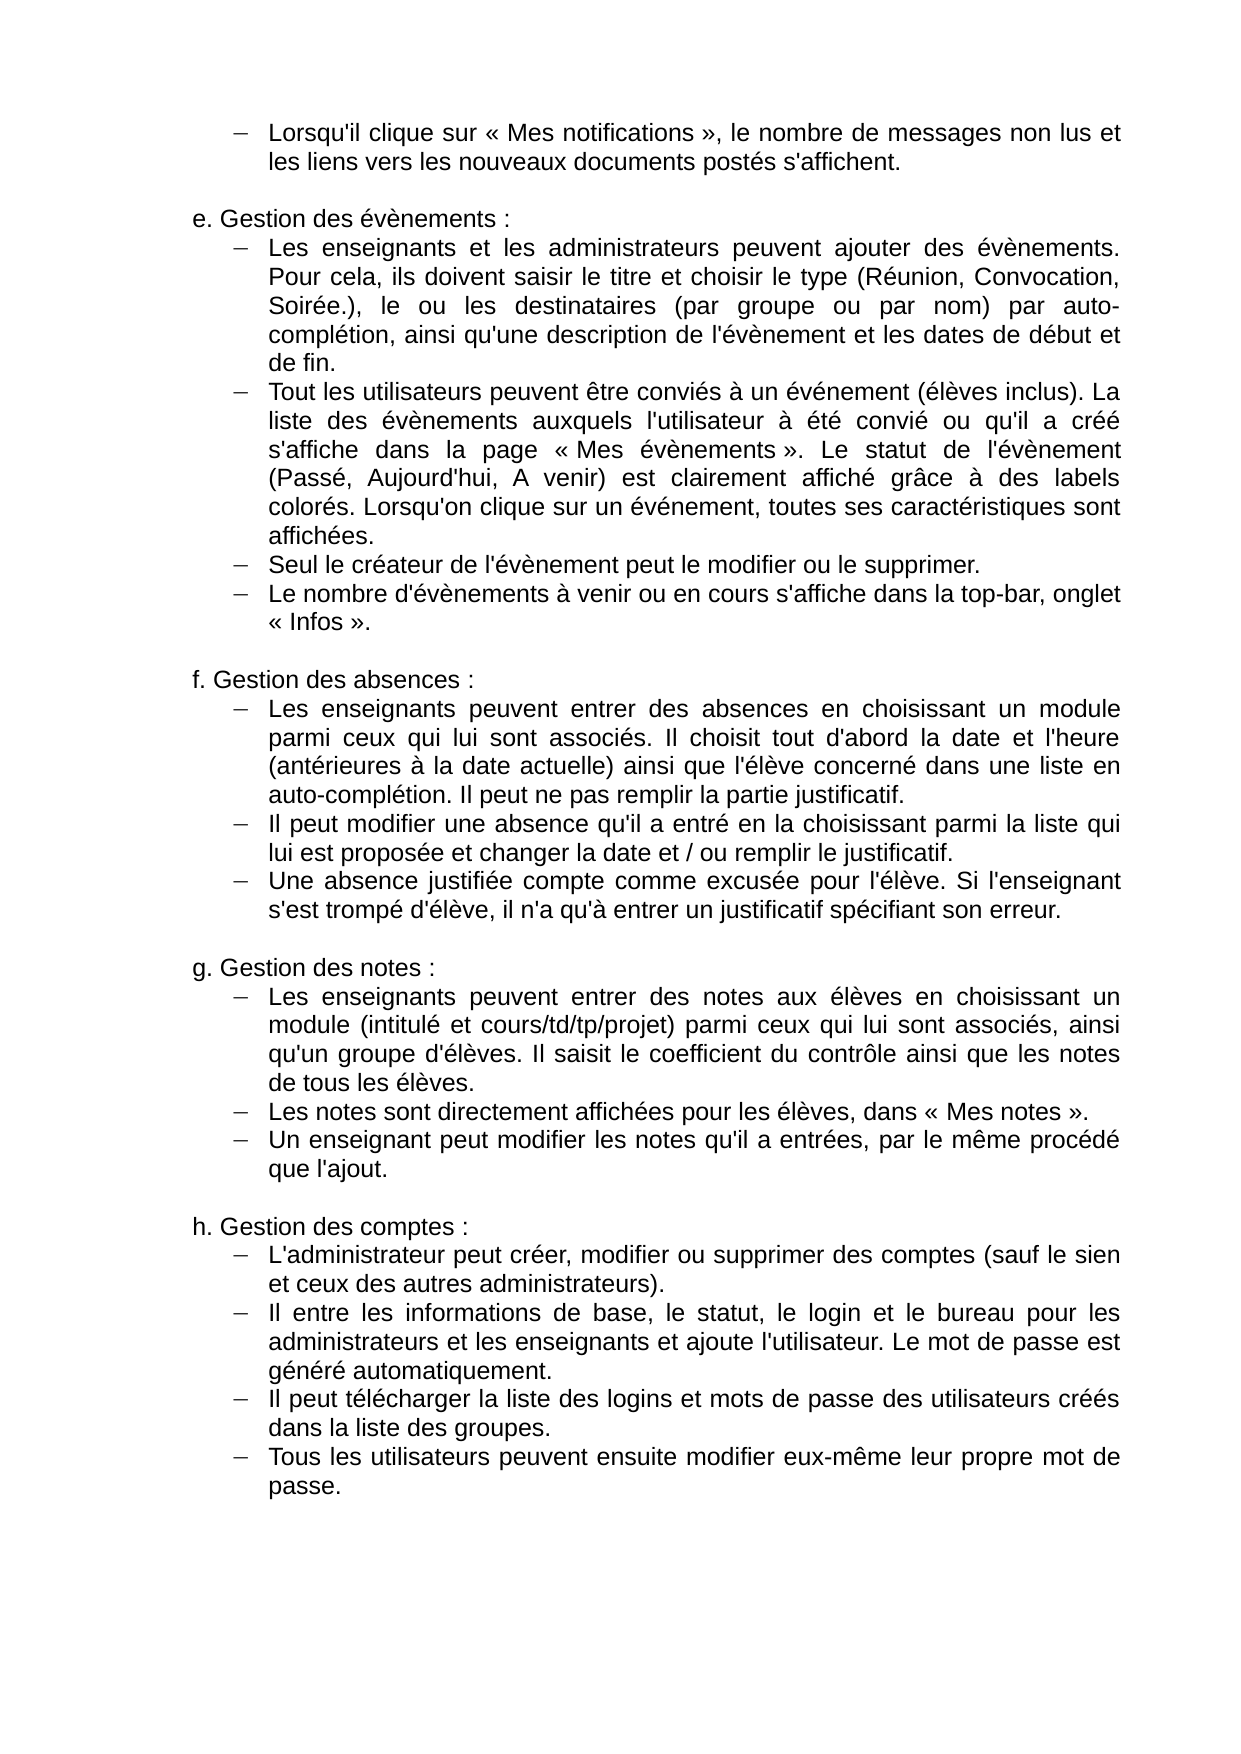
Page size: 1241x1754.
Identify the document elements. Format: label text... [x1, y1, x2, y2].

list L'administrateur peut créer, modifier ou supprimer des comptes (sauf le sien et ceux des autres administrateurs). [231, 1241, 1122, 1298]
list Il peut modifier une absence qu'il a entré en la choisissant parmi la liste qui lui est proposée et changer la date et / ou remplir le justificatif. [231, 809, 1122, 866]
list Tous les utilisateurs peuvent ensuite modifier eux-même leur propre mot de passe. [231, 1442, 1122, 1500]
list Le nombre d'évènements à venir ou en cours s'affiche dans la top-bar, onglet « Infos ». [231, 578, 1122, 636]
text e. Gestion des évènements : [118, 204, 1122, 233]
list Tout les utilisateurs peuvent être conviés à un événement (élèves inclus). La liste des évènements auxquels l'utilisateur à été convié ou qu'il a créé s'affiche dans la page « Mes évènements ». Le statut de l'évènement (Passé, Aujourd'hui, A venir) est clairement affiché grâce à des labels colorés. Lorsqu'on clique sur un événement, toutes ses caractéristiques sont affichées. [231, 377, 1122, 550]
list Les enseignants peuvent entrer des absences en choisissant un module parmi ceux qui lui sont associés. Il choisit tout d'abord la date et l'heure (antérieures à la date actuelle) ainsi que l'élève concerné dans une liste en auto-complétion. Il peut ne pas remplir la partie justificatif. [231, 694, 1122, 809]
list Il peut télécharger la liste des logins et mots de passe des utilisateurs créés dans la liste des groupes. [231, 1384, 1122, 1442]
list Les notes sont directement affichées pour les élèves, dans « Mes notes ». [231, 1097, 1122, 1125]
text g. Gestion des notes : [118, 953, 1122, 981]
list Un enseignant peut modifier les notes qu'il a entrées, par le même procédé que l'ajout. [231, 1125, 1122, 1183]
list Les enseignants et les administrateurs peuvent ajouter des évènements. Pour cela, ils doivent saisir le titre et choisir le type (Réunion, Convocation, Soirée.), le ou les destinataires (par groupe ou par nom) par auto-complétion, ainsi qu'une description de l'évènement et les dates de début et de fin. [231, 233, 1122, 377]
list Seul le créateur de l'évènement peut le modifier ou le supprimer. [231, 550, 1122, 578]
text f. Gestion des absences : [118, 665, 1122, 694]
list Les enseignants peuvent entrer des notes aux élèves en choisissant un module (intitulé et cours/td/tp/projet) parmi ceux qui lui sont associés, ainsi qu'un groupe d'élèves. Il saisit le coefficient du contrôle ainsi que les notes de tous les élèves. [231, 981, 1122, 1097]
list Il entre les informations de base, le statut, le login et le bureau pour les administrateurs et les enseignants et ajoute l'utilisateur. Le mot de passe est généré automatiquement. [231, 1298, 1122, 1384]
list Lorsqu'il clique sur « Mes notifications », le nombre de messages non lus et les liens vers les nouveaux documents postés s'affichent. [231, 118, 1122, 176]
text h. Gestion des comptes : [118, 1212, 1122, 1241]
list Une absence justifiée compte comme excusée pour l'élève. Si l'enseignant s'est trompé d'élève, il n'a qu'à entrer un justificatif spécifiant son erreur. [231, 866, 1122, 924]
